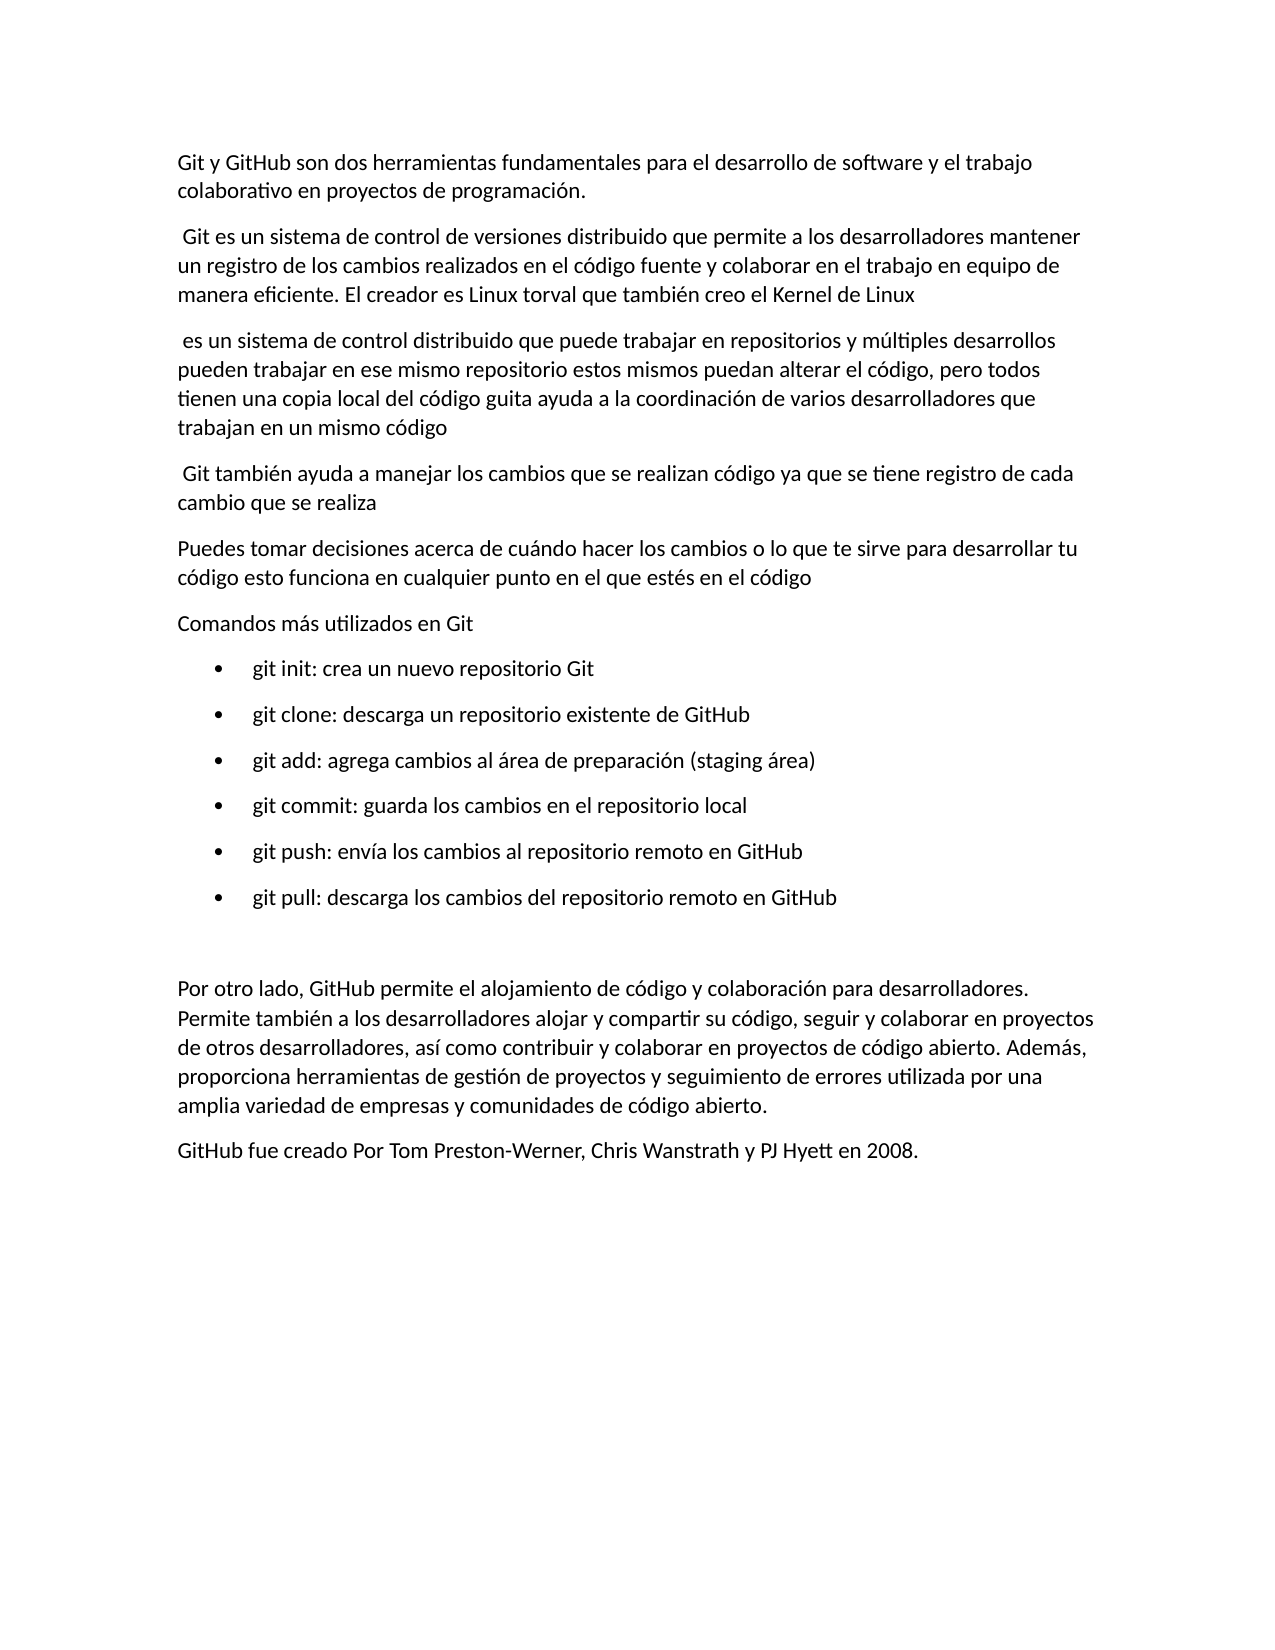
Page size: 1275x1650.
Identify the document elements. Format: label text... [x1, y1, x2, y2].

list git pull: descarga los cambios del repositorio remoto en GitHub [215, 883, 1098, 911]
list git clone: descarga un repositorio existente de GitHub [215, 700, 1098, 728]
list git commit: guarda los cambios en el repositorio local [215, 792, 1098, 820]
text es un sistema de control distribuido que puede trabajar en repositorios y múltiples desarrollos pueden trabajar en ese mismo repositorio estos mismos puedan alterar el código, pero todos tienen una copia local del código guita ayuda a la coordinación de varios desarrolladores que trabajan en un mismo código [177, 326, 1098, 441]
text Git y GitHub son dos herramientas fundamentales para el desarrollo de software y el trabajo colaborativo en proyectos de programación. [177, 148, 1098, 205]
text Puedes tomar decisiones acerca de cuándo hacer los cambios o lo que te sirve para desarrollar tu código esto funciona en cualquier punto en el que estés en el código [177, 534, 1098, 591]
list git init: crea un nuevo repositorio Git [215, 654, 1098, 682]
list git push: envía los cambios al repositorio remoto en GitHub [215, 837, 1098, 865]
text Por otro lado, GitHub permite el alojamiento de código y colaboración para desarrolladores. Permite también a los desarrolladores alojar y compartir su código, seguir y colaborar en proyectos de otros desarrolladores, así como contribuir y colaborar en proyectos de código abierto. Además, proporciona herramientas de gestión de proyectos y seguimiento de errores utilizada por una amplia variedad de empresas y comunidades de código abierto. [177, 974, 1098, 1119]
text Comandos más utilizados en Git [177, 609, 1098, 637]
list git add: agrega cambios al área de preparación (staging área) [215, 746, 1098, 774]
text GitHub fue creado Por Tom Preston-Werner, Chris Wanstrath y PJ Hyett en 2008. [177, 1137, 1098, 1164]
text Git también ayuda a manejar los cambios que se realizan código ya que se tiene registro de cada cambio que se realiza [177, 459, 1098, 516]
text Git es un sistema de control de versiones distribuido que permite a los desarrolladores mantener un registro de los cambios realizados en el código fuente y colaborar en el trabajo en equipo de manera eficiente. El creador es Linux torval que también creo el Kernel de Linux [177, 222, 1098, 308]
